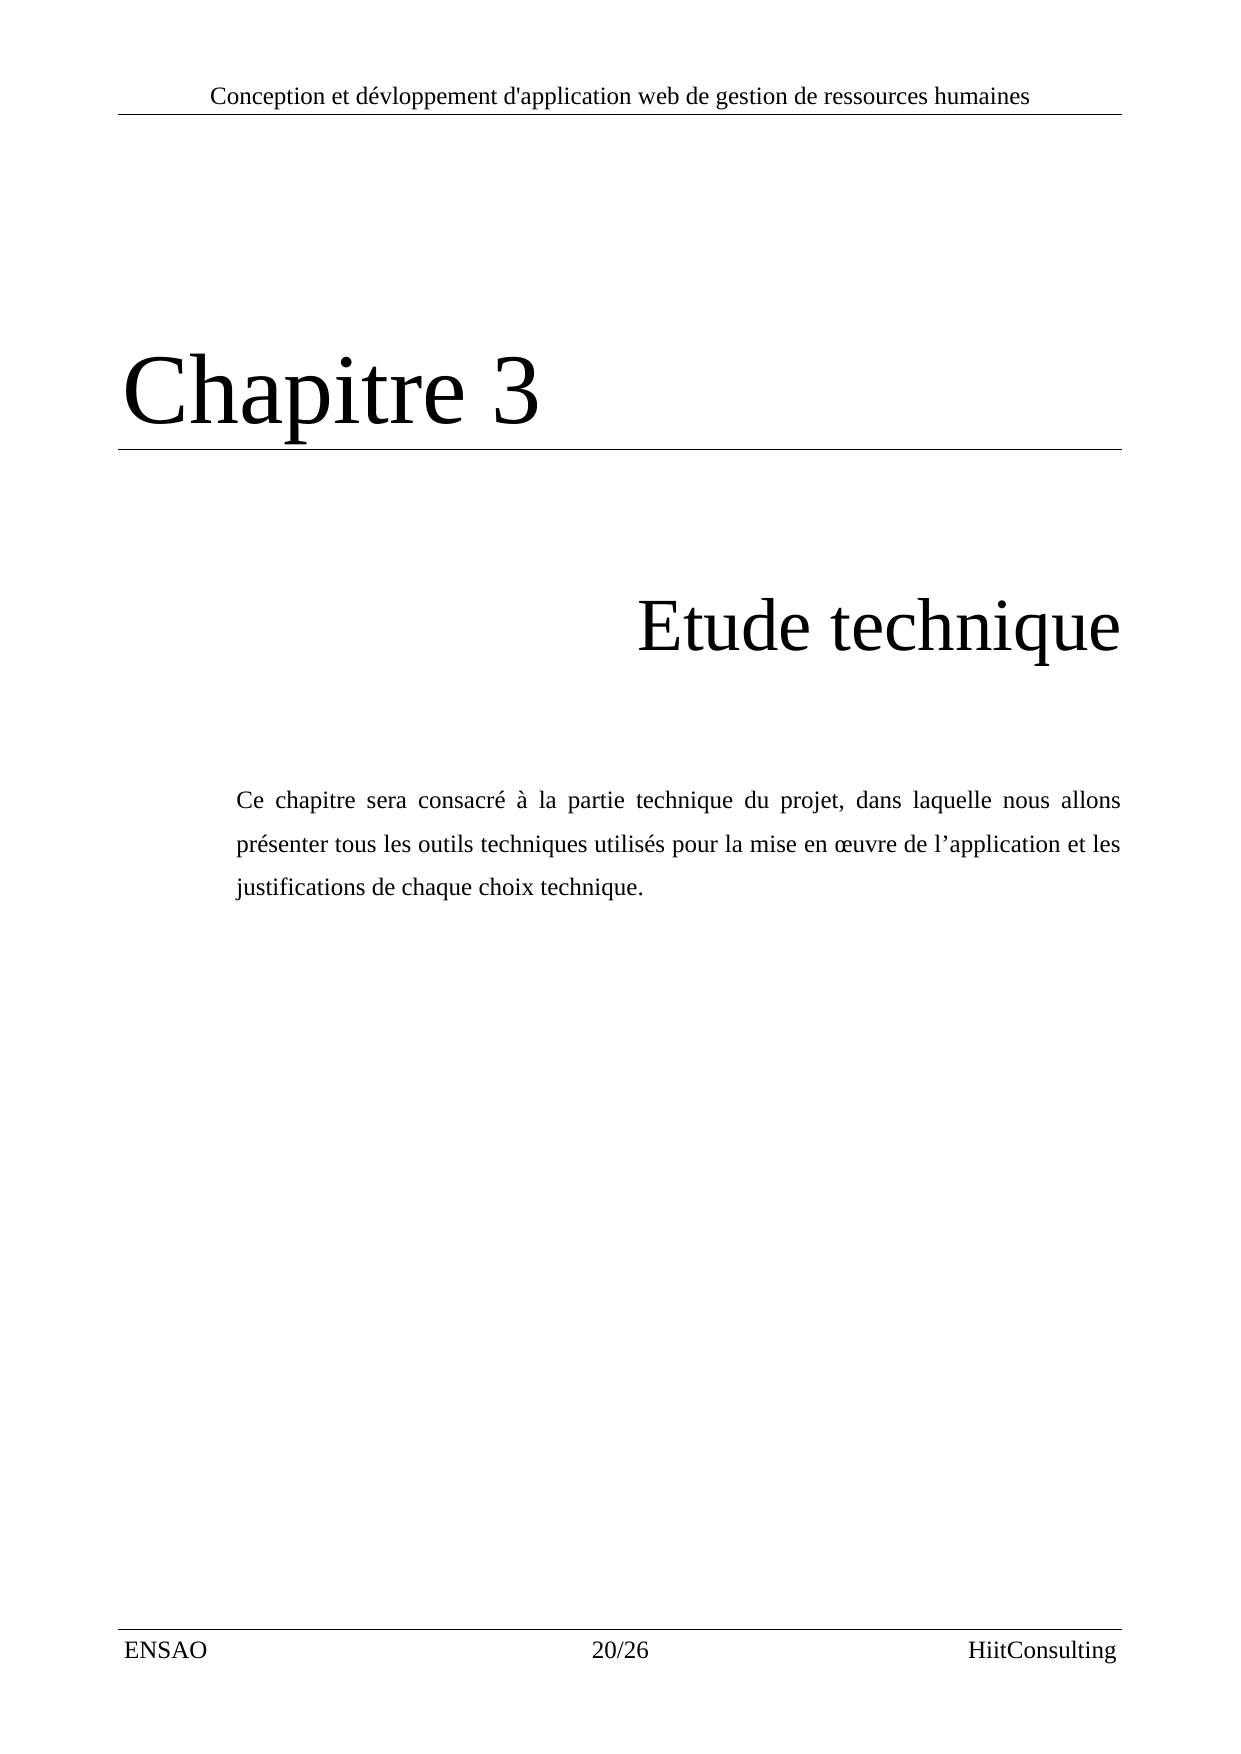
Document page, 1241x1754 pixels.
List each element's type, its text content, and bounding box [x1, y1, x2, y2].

text Chapitre 3 [118, 326, 1122, 449]
text Ce chapitre sera consacré à la partie technique du projet, dans laquelle nous allons présenter tous les outils techniques utilisés pour la mise en œuvre de l’application et les justifications de chaque choix technique. [236, 786, 1122, 901]
text Etude technique [118, 580, 1122, 666]
